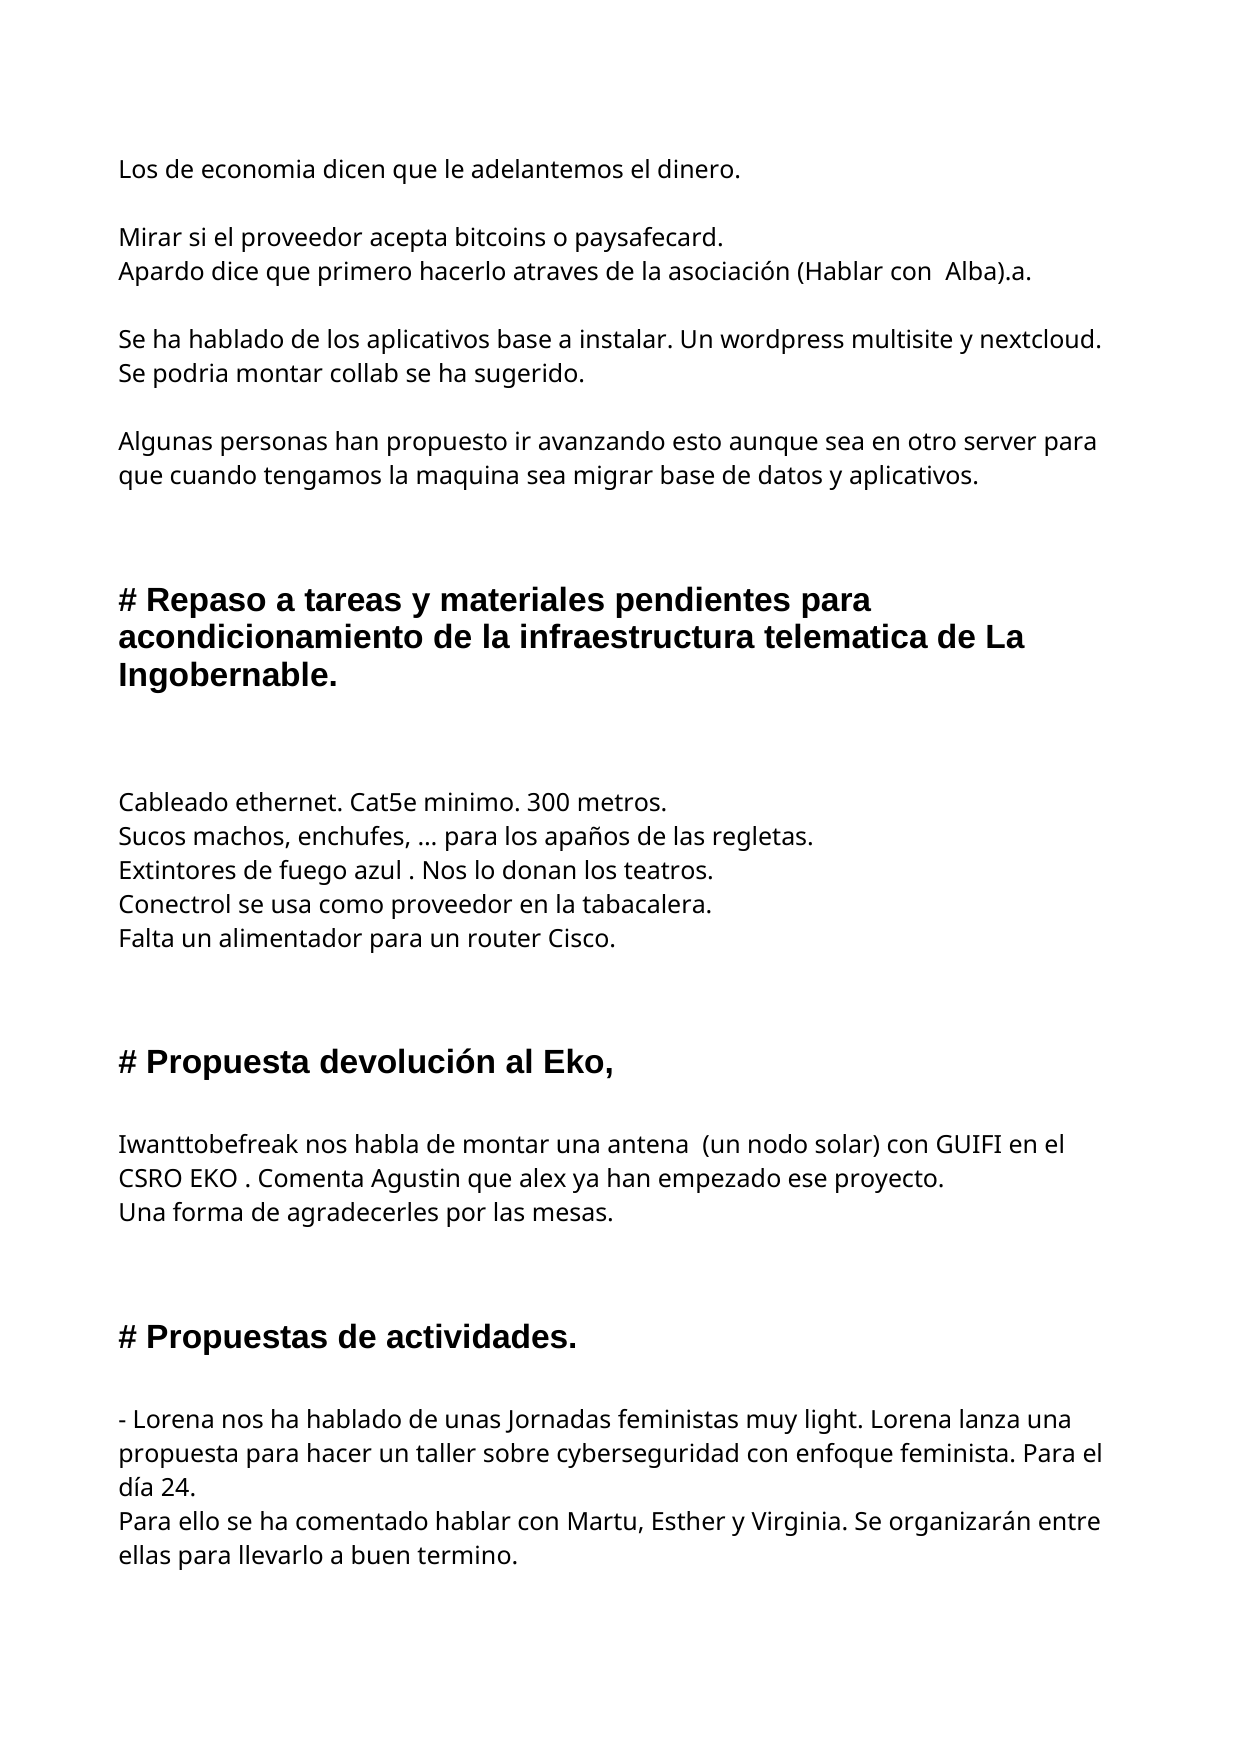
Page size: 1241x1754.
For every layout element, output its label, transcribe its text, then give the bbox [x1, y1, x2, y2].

text Para ello se ha comentado hablar con Martu, Esther y Virginia. Se organizarán entre ellas para llevarlo a buen termino. [118, 1504, 1122, 1572]
text Extintores de fuego azul . Nos lo donan los teatros. [118, 853, 1122, 887]
text Algunas personas han propuesto ir avanzando esto aunque sea en otro server para que cuando tengamos la maquina sea migrar base de datos y aplicativos. [118, 424, 1122, 492]
text Los de economia dicen que le adelantemos el dinero. [118, 152, 1122, 186]
text Se ha hablado de los aplicativos base a instalar. Un wordpress multisite y nextcloud. Se podria montar collab se ha sugerido. [118, 322, 1122, 390]
text Mirar si el proveedor acepta bitcoins o paysafecard. [118, 220, 1122, 254]
subtitle # Repaso a tareas y materiales pendientes para acondicionamiento de la infraestructura telematica de La Ingobernable. [118, 580, 1122, 693]
subtitle # Propuesta devolución al Eko, [118, 1043, 1122, 1081]
text Iwanttobefreak nos habla de montar una antena (un nodo solar) con GUIFI en el CSRO EKO . Comenta Agustin que alex ya han empezado ese proyecto. [118, 1127, 1122, 1195]
subtitle # Propuestas de actividades. [118, 1318, 1122, 1355]
text Conectrol se usa como proveedor en la tabacalera. [118, 887, 1122, 921]
text Una forma de agradecerles por las mesas. [118, 1195, 1122, 1229]
text Sucos machos, enchufes, … para los apaños de las regletas. [118, 819, 1122, 853]
text Apardo dice que primero hacerlo atraves de la asociación (Hablar con Alba).a. [118, 254, 1122, 288]
text Cableado ethernet. Cat5e minimo. 300 metros. [118, 785, 1122, 819]
text - Lorena nos ha hablado de unas Jornadas feministas muy light. Lorena lanza una propuesta para hacer un taller sobre cyberseguridad con enfoque feminista. Para el día 24. [118, 1402, 1122, 1504]
text Falta un alimentador para un router Cisco. [118, 921, 1122, 954]
